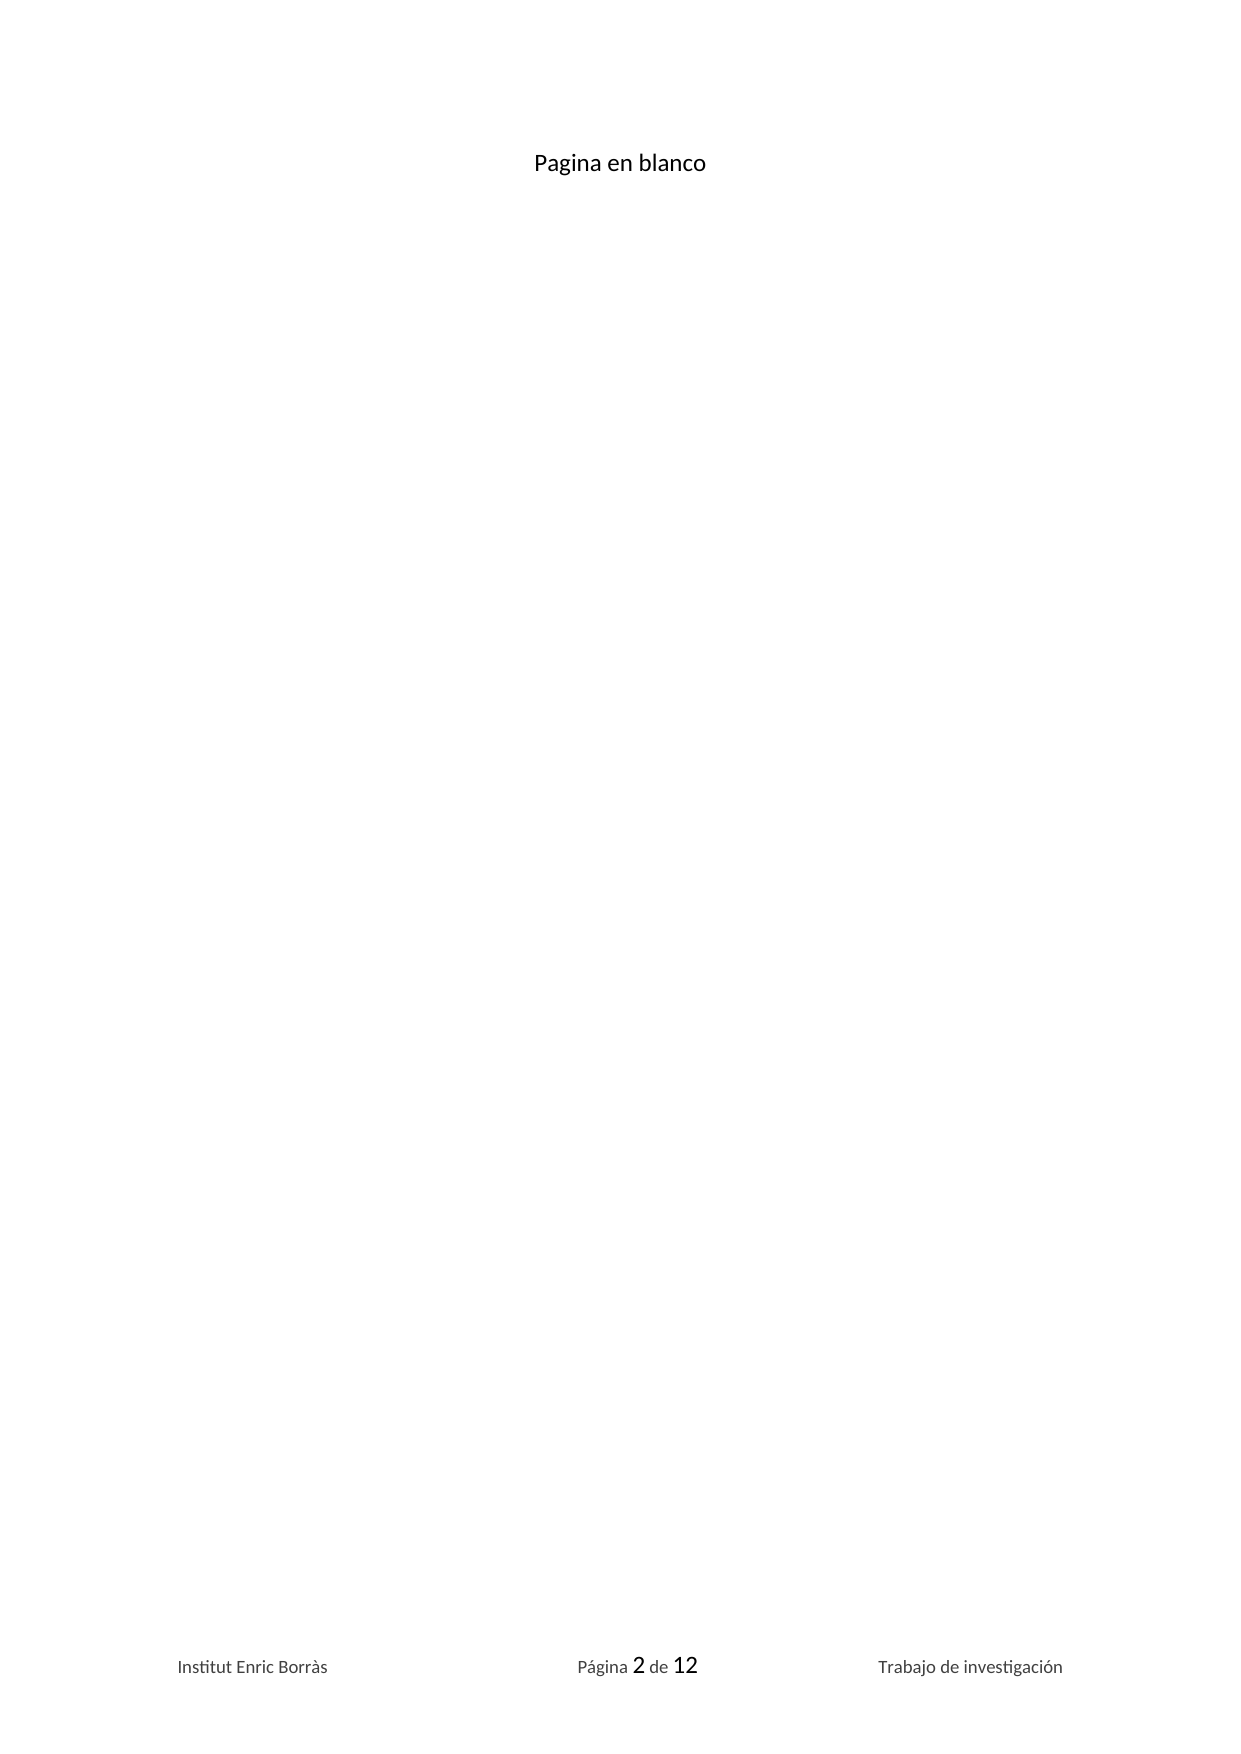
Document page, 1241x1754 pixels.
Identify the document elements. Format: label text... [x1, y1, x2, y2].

text Pagina en blanco [177, 148, 1063, 178]
